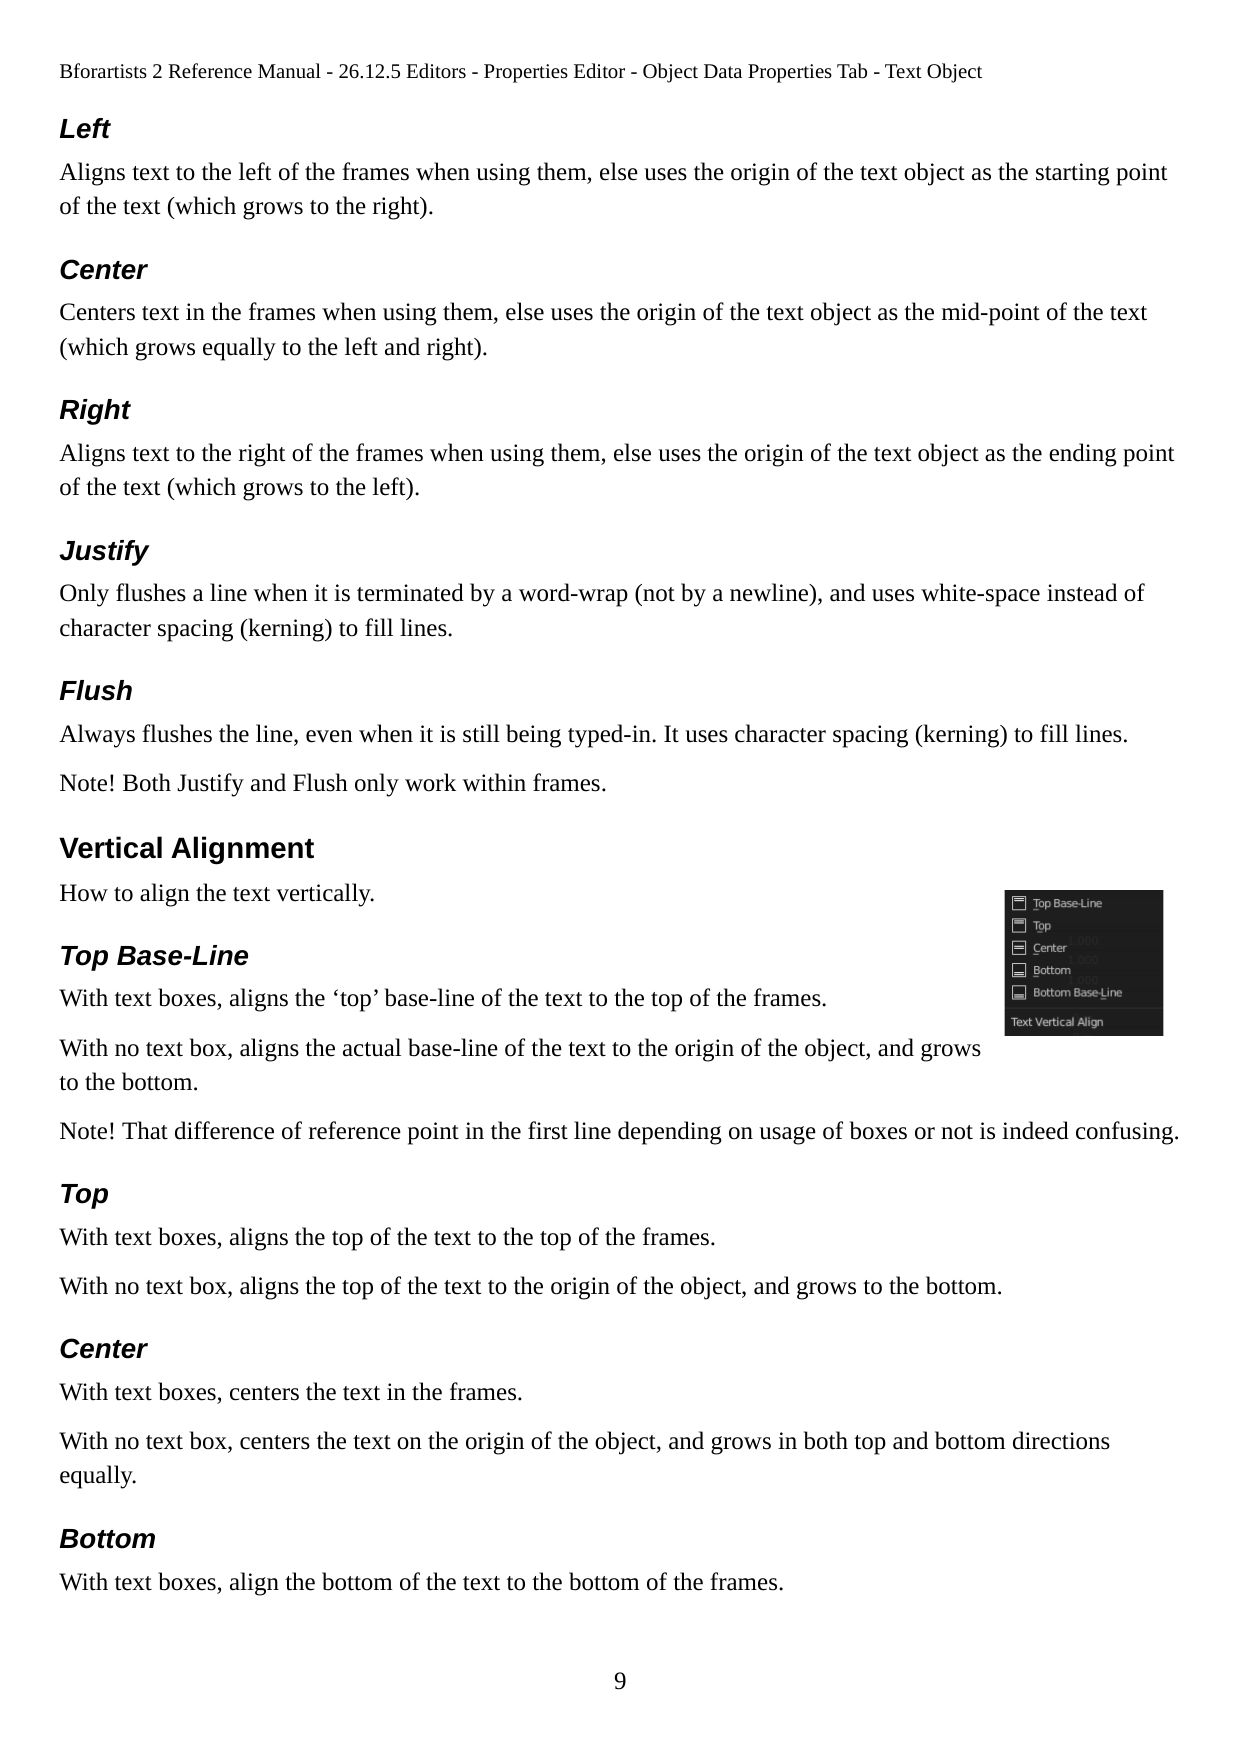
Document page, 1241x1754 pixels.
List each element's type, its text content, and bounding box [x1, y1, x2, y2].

subtitle Center [59, 253, 1181, 285]
text With no text box, aligns the top of the text to the origin of the object, and grows to the bottom. [59, 1271, 1181, 1300]
subtitle Top Base-Line [59, 939, 1004, 971]
text With no text box, centers the text on the origin of the object, and grows in both top and bottom directions equally. [59, 1426, 1181, 1489]
text With text boxes, aligns the top of the text to the top of the frames. [59, 1222, 1181, 1251]
picture [1004, 890, 1164, 1036]
text How to align the text vertically. [59, 878, 1181, 906]
subtitle [1164, 939, 1181, 971]
text With text boxes, centers the text in the frames. [59, 1377, 1181, 1406]
text Always flushes the line, even when it is still being typed-in. It uses character spacing (kerning) to fill lines. [59, 719, 1181, 747]
subtitle Flush [59, 674, 1181, 706]
subtitle Vertical Alignment [59, 831, 1181, 865]
subtitle Top [59, 1178, 1181, 1209]
text Note! Both Justify and Flush only work within frames. [59, 768, 1181, 796]
text Centers text in the frames when using them, else uses the origin of the text object as the mid-point of the text (which grows equally to the left and right). [59, 297, 1181, 361]
subtitle Left [59, 113, 1181, 144]
subtitle Center [59, 1333, 1181, 1364]
subtitle Right [59, 393, 1181, 425]
text With no text box, aligns the actual base-line of the text to the origin of the object, and grows to the bottom. [59, 1033, 1181, 1096]
text Only flushes a line when it is terminated by a word-wrap (not by a newline), and uses white-space instead of character spacing (kerning) to fill lines. [59, 578, 1181, 641]
text With text boxes, aligns the ‘top’ base-line of the text to the top of the frames. [59, 983, 1004, 1012]
subtitle Justify [59, 534, 1181, 566]
text Aligns text to the right of the frames when using them, else uses the origin of the text object as the ending point of the text (which grows to the left). [59, 438, 1181, 501]
text Note! That difference of reference point in the first line depending on usage of boxes or not is indeed confusing. [59, 1116, 1181, 1145]
text With text boxes, align the bottom of the text to the bottom of the frames. [59, 1567, 1181, 1595]
subtitle Bottom [59, 1522, 1181, 1554]
text Aligns text to the left of the frames when using them, else uses the origin of the text object as the starting point of the text (which grows to the right). [59, 157, 1181, 220]
